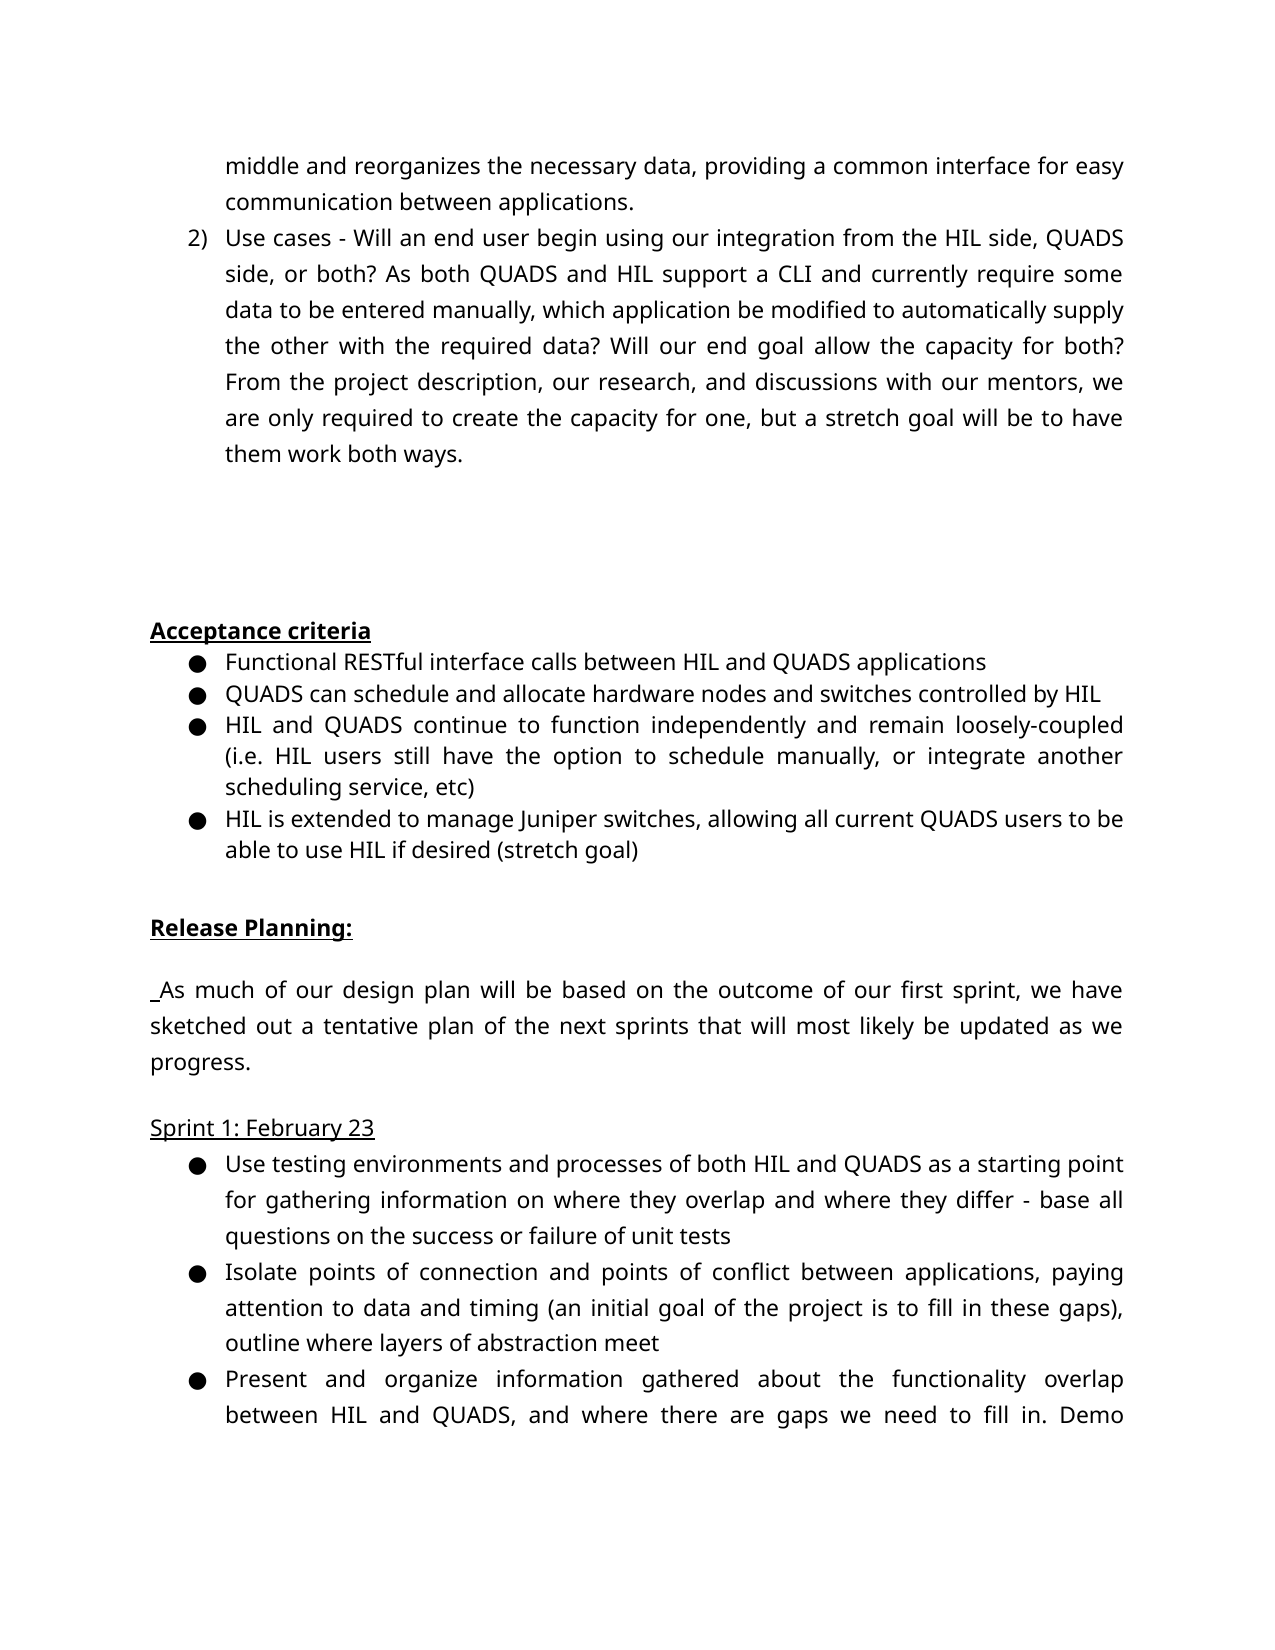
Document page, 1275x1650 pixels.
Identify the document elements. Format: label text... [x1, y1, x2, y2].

list Use cases - Will an end user begin using our integration from the HIL side, QUADS side, or both? As both QUADS and HIL support a CLI and currently require some data to be entered manually, which application be modified to automatically supply the other with the required data? Will our end goal allow the capacity for both? From the project description, our research, and discussions with our mentors, we are only required to create the capacity for one, but a stretch goal will be to have them work both ways. [187, 222, 1125, 469]
list middle and reorganizes the necessary data, providing a common interface for easy communication between applications. [187, 150, 1125, 217]
list Functional RESTful interface calls between HIL and QUADS applications [187, 646, 1125, 678]
subtitle Release Planning: [150, 912, 1125, 943]
list Isolate points of connection and points of conflict between applications, paying attention to data and timing (an initial goal of the project is to fill in these gaps), outline where layers of abstraction meet [187, 1256, 1125, 1359]
list HIL is extended to manage Juniper switches, allowing all current QUADS users to be able to use HIL if desired (stretch goal) [187, 803, 1125, 865]
list HIL and QUADS continue to function independently and remain loosely-coupled (i.e. HIL users still have the option to schedule manually, or integrate another scheduling service, etc) [187, 709, 1125, 803]
list Use testing environments and processes of both HIL and QUADS as a starting point for gathering information on where they overlap and where they differ - base all questions on the success or failure of unit tests [187, 1148, 1125, 1251]
text Sprint 1: February 23 [150, 1112, 1125, 1143]
list QUADS can schedule and allocate hardware nodes and switches controlled by HIL [187, 678, 1125, 709]
subtitle Acceptance criteria [150, 615, 1125, 646]
text As much of our design plan will be based on the outcome of our first sprint, we have sketched out a tentative plan of the next sprints that will most likely be updated as we progress. [150, 974, 1125, 1077]
list Present and organize information gathered about the functionality overlap between HIL and QUADS, and where there are gaps we need to fill in. Demo [187, 1363, 1125, 1431]
